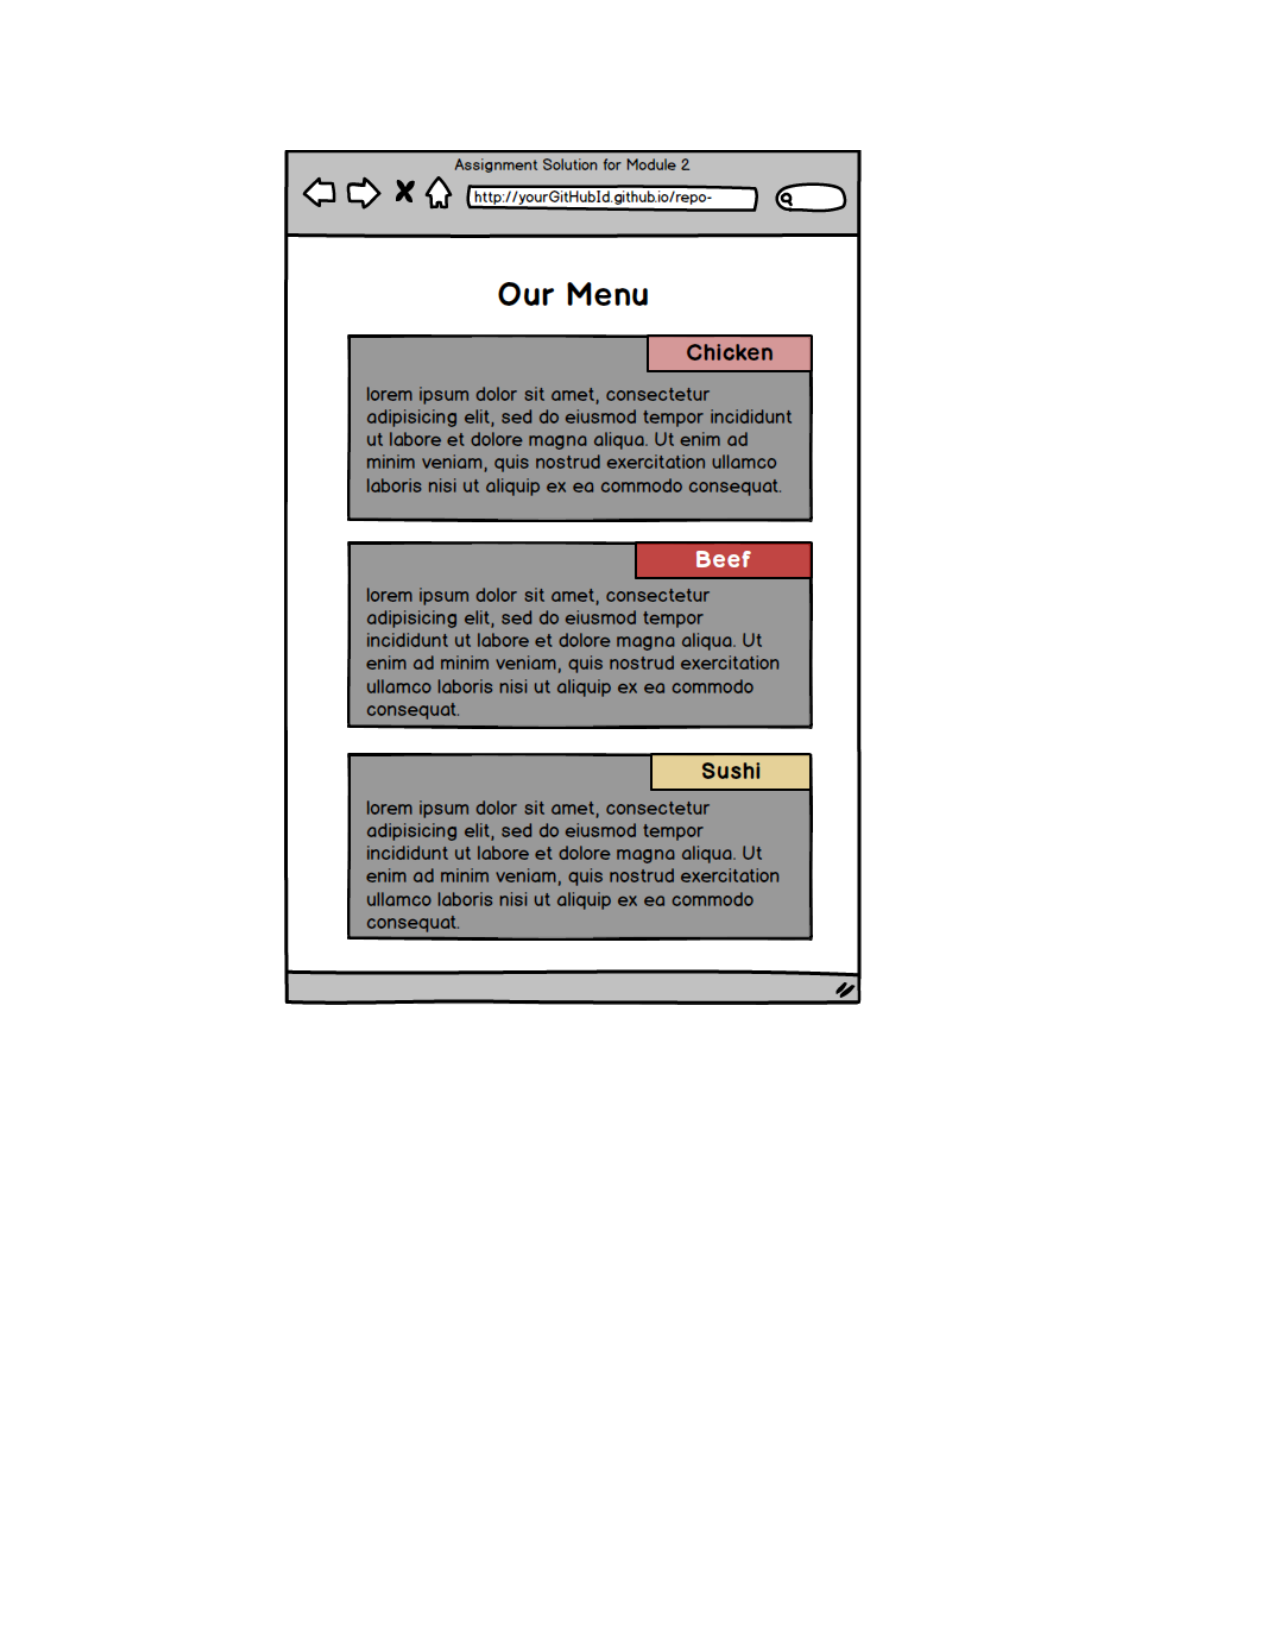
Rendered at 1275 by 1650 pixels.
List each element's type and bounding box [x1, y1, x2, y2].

picture [150, 150, 996, 1005]
